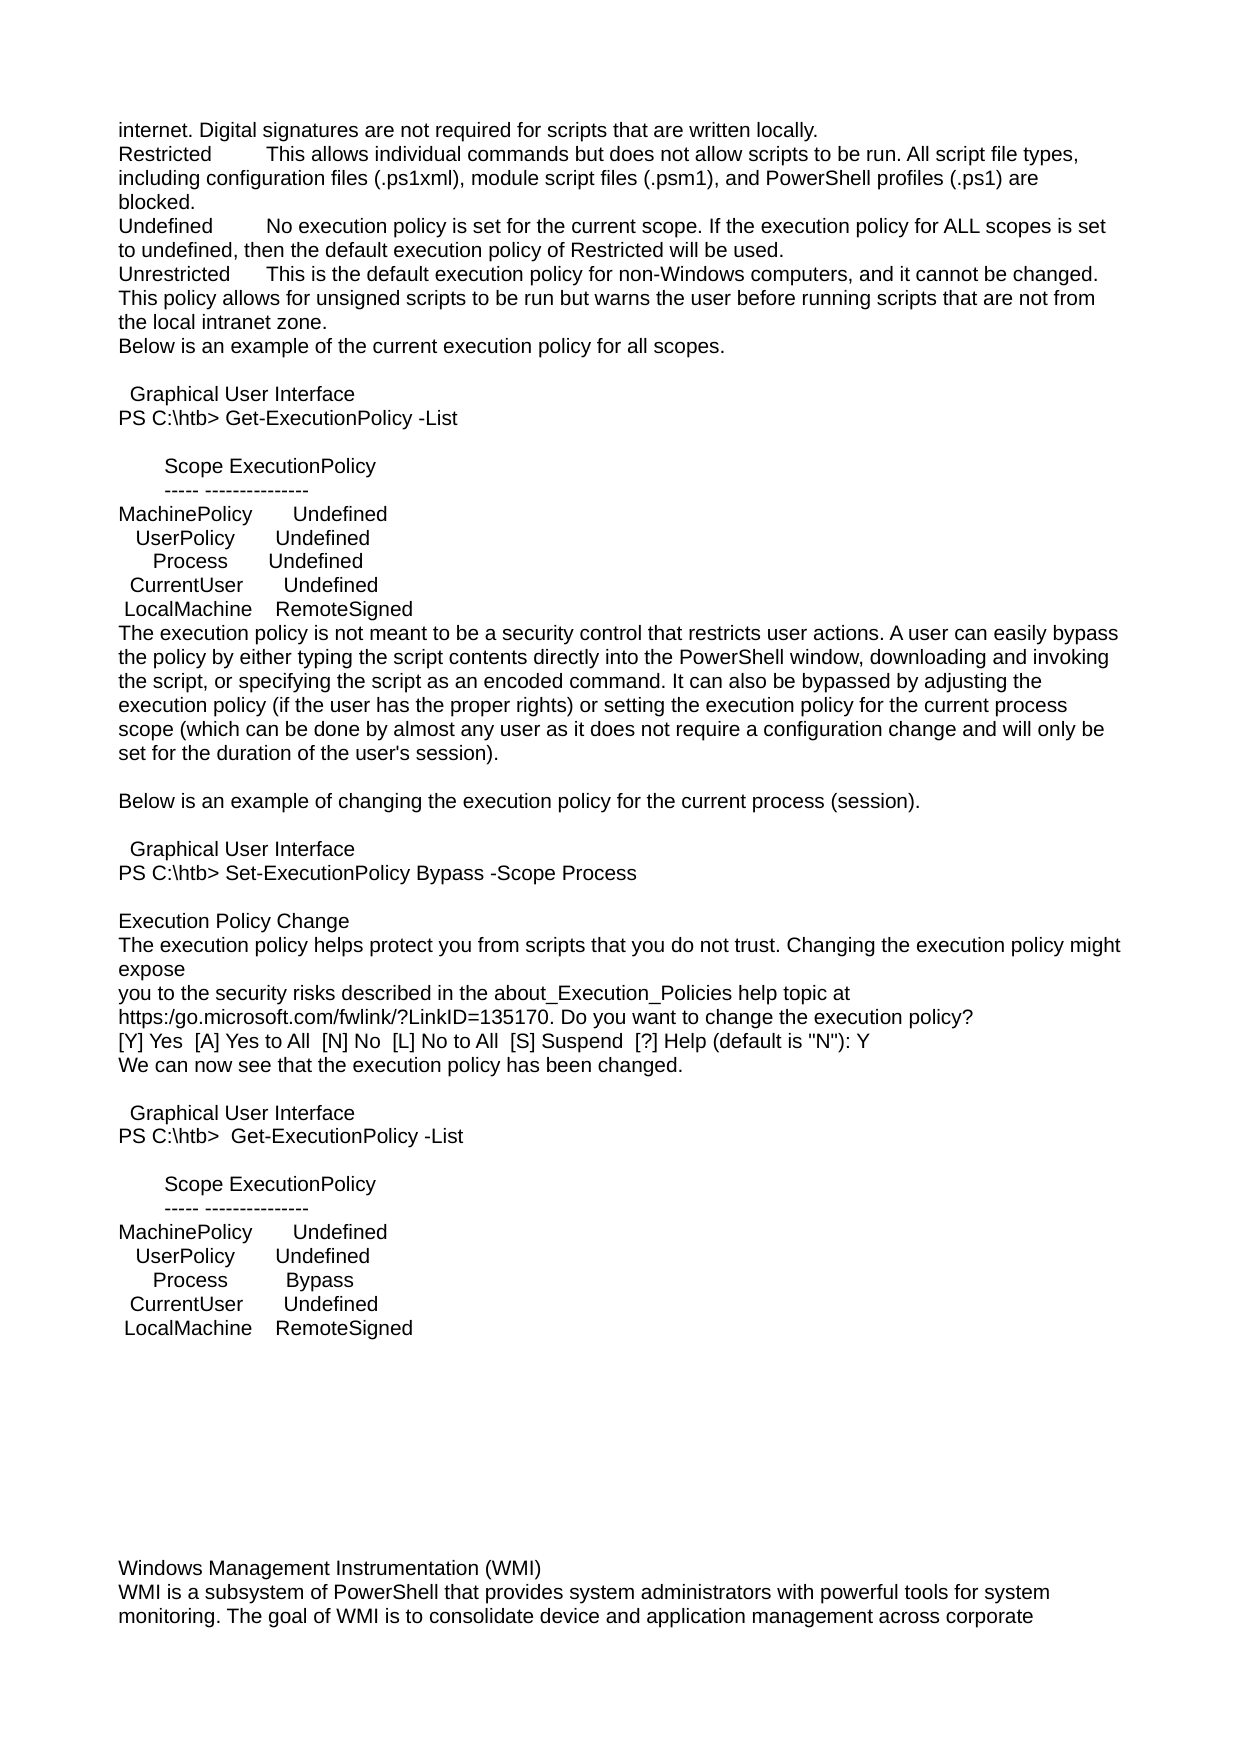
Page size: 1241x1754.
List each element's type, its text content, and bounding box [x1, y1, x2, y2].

text PS C:\htb> Set-ExecutionPolicy Bypass -Scope Process [118, 861, 1122, 885]
text internet. Digital signatures are not required for scripts that are written locally. [118, 118, 1122, 142]
text PS C:\htb> Get-ExecutionPolicy -List [118, 1124, 1122, 1148]
text LocalMachine RemoteSigned [118, 597, 1122, 621]
text Graphical User Interface [118, 382, 1122, 406]
text Scope ExecutionPolicy [118, 1172, 1122, 1196]
text ----- --------------- [118, 477, 1122, 501]
text Process Undefined [118, 549, 1122, 573]
text [Y] Yes [A] Yes to All [N] No [L] No to All [S] Suspend [?] Help (default is "N"): Y [118, 1028, 1122, 1052]
text Unrestricted This is the default execution policy for non-Windows computers, and it cannot be changed. This policy allows for unsigned scripts to be run but warns the user before running scripts that are not from the local intranet zone. [118, 262, 1122, 334]
text The execution policy is not meant to be a security control that restricts user actions. A user can easily bypass the policy by either typing the script contents directly into the PowerShell window, downloading and invoking the script, or specifying the script as an encoded command. It can also be bypassed by adjusting the execution policy (if the user has the proper rights) or setting the execution policy for the current process scope (which can be done by almost any user as it does not require a configuration change and will only be set for the duration of the user's session). [118, 621, 1122, 765]
text MachinePolicy Undefined [118, 1220, 1122, 1244]
text CurrentUser Undefined [118, 1292, 1122, 1316]
text We can now see that the execution policy has been changed. [118, 1052, 1122, 1076]
text Undefined No execution policy is set for the current scope. If the execution policy for ALL scopes is set to undefined, then the default execution policy of Restricted will be used. [118, 214, 1122, 262]
text WMI is a subsystem of PowerShell that provides system administrators with powerful tools for system monitoring. The goal of WMI is to consolidate device and application management across corporate [118, 1579, 1122, 1627]
text Graphical User Interface [118, 1100, 1122, 1124]
text MachinePolicy Undefined [118, 501, 1122, 525]
text PS C:\htb> Get-ExecutionPolicy -List [118, 406, 1122, 429]
text Scope ExecutionPolicy [118, 453, 1122, 477]
text ----- --------------- [118, 1196, 1122, 1220]
text CurrentUser Undefined [118, 573, 1122, 597]
text LocalMachine RemoteSigned [118, 1316, 1122, 1340]
text https:/go.microsoft.com/fwlink/?LinkID=135170. Do you want to change the execution policy? [118, 1004, 1122, 1028]
text Windows Management Instrumentation (WMI) [118, 1556, 1122, 1579]
text Restricted This allows individual commands but does not allow scripts to be run. All script file types, including configuration files (.ps1xml), module script files (.psm1), and PowerShell profiles (.ps1) are blocked. [118, 142, 1122, 214]
text Execution Policy Change [118, 909, 1122, 933]
text UserPolicy Undefined [118, 1244, 1122, 1268]
text Process Bypass [118, 1268, 1122, 1292]
text Below is an example of changing the execution policy for the current process (session). [118, 789, 1122, 813]
text The execution policy helps protect you from scripts that you do not trust. Changing the execution policy might expose [118, 933, 1122, 981]
text Graphical User Interface [118, 837, 1122, 861]
text UserPolicy Undefined [118, 525, 1122, 549]
text you to the security risks described in the about_Execution_Policies help topic at [118, 981, 1122, 1004]
text Below is an example of the current execution policy for all scopes. [118, 334, 1122, 358]
